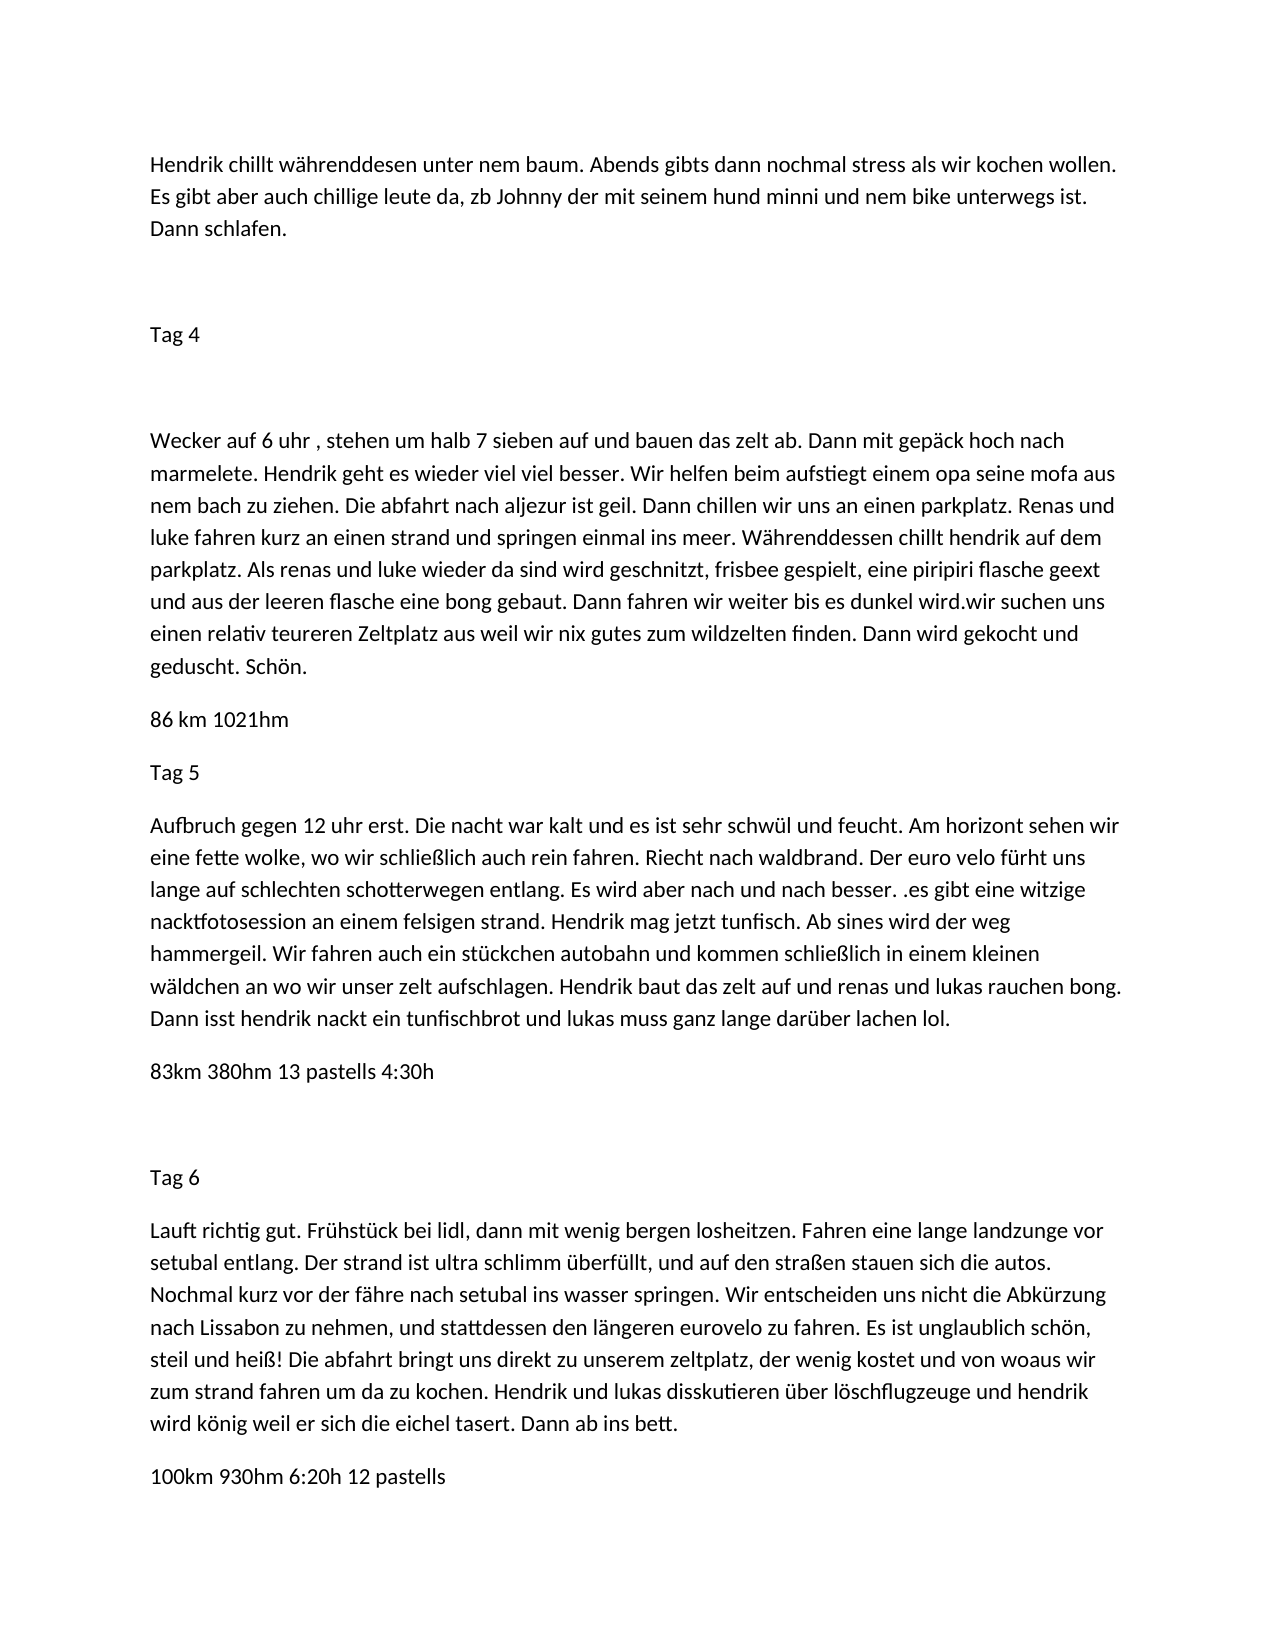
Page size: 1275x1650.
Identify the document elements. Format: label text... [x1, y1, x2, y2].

text Wecker auf 6 uhr , stehen um halb 7 sieben auf und bauen das zelt ab. Dann mit gepäck hoch nach marmelete. Hendrik geht es wieder viel viel besser. Wir helfen beim aufstiegt einem opa seine mofa aus nem bach zu ziehen. Die abfahrt nach aljezur ist geil. Dann chillen wir uns an einen parkplatz. Renas und luke fahren kurz an einen strand und springen einmal ins meer. Währenddessen chillt hendrik auf dem parkplatz. Als renas und luke wieder da sind wird geschnitzt, frisbee gespielt, eine piripiri flasche geext und aus der leeren flasche eine bong gebaut. Dann fahren wir weiter bis es dunkel wird.wir suchen uns einen relativ teureren Zeltplatz aus weil wir nix gutes zum wildzelten finden. Dann wird gekocht und geduscht. Schön. [150, 426, 1125, 680]
text Tag 6 [150, 1163, 1125, 1191]
text Hendrik chillt währenddesen unter nem baum. Abends gibts dann nochmal stress als wir kochen wollen. Es gibt aber auch chillige leute da, zb Johnny der mit seinem hund minni und nem bike unterwegs ist. Dann schlafen. [150, 150, 1125, 242]
text Aufbruch gegen 12 uhr erst. Die nacht war kalt und es ist sehr schwül und feucht. Am horizont sehen wir eine fette wolke, wo wir schließlich auch rein fahren. Riecht nach waldbrand. Der euro velo fürht uns lange auf schlechten schotterwegen entlang. Es wird aber nach und nach besser. .es gibt eine witzige nacktfotosession an einem felsigen strand. Hendrik mag jetzt tunfisch. Ab sines wird der weg hammergeil. Wir fahren auch ein stückchen autobahn und kommen schließlich in einem kleinen wäldchen an wo wir unser zelt aufschlagen. Hendrik baut das zelt auf und renas und lukas rauchen bong. Dann isst hendrik nackt ein tunfischbrot und lukas muss ganz lange darüber lachen lol. [150, 811, 1125, 1032]
text 100km 930hm 6:20h 12 pastells [150, 1462, 1125, 1490]
text 83km 380hm 13 pastells 4:30h [150, 1057, 1125, 1085]
text Lauft richtig gut. Frühstück bei lidl, dann mit wenig bergen losheitzen. Fahren eine lange landzunge vor setubal entlang. Der strand ist ultra schlimm überfüllt, und auf den straßen stauen sich die autos. Nochmal kurz vor der fähre nach setubal ins wasser springen. Wir entscheiden uns nicht die Abkürzung nach Lissabon zu nehmen, und stattdessen den längeren eurovelo zu fahren. Es ist unglaublich schön, steil und heiß! Die abfahrt bringt uns direkt zu unserem zeltplatz, der wenig kostet und von woaus wir zum strand fahren um da zu kochen. Hendrik und lukas disskutieren über löschflugzeuge und hendrik wird könig weil er sich die eichel tasert. Dann ab ins bett. [150, 1216, 1125, 1437]
text Tag 5 [150, 758, 1125, 786]
text 86 km 1021hm [150, 705, 1125, 733]
text Tag 4 [150, 320, 1125, 348]
